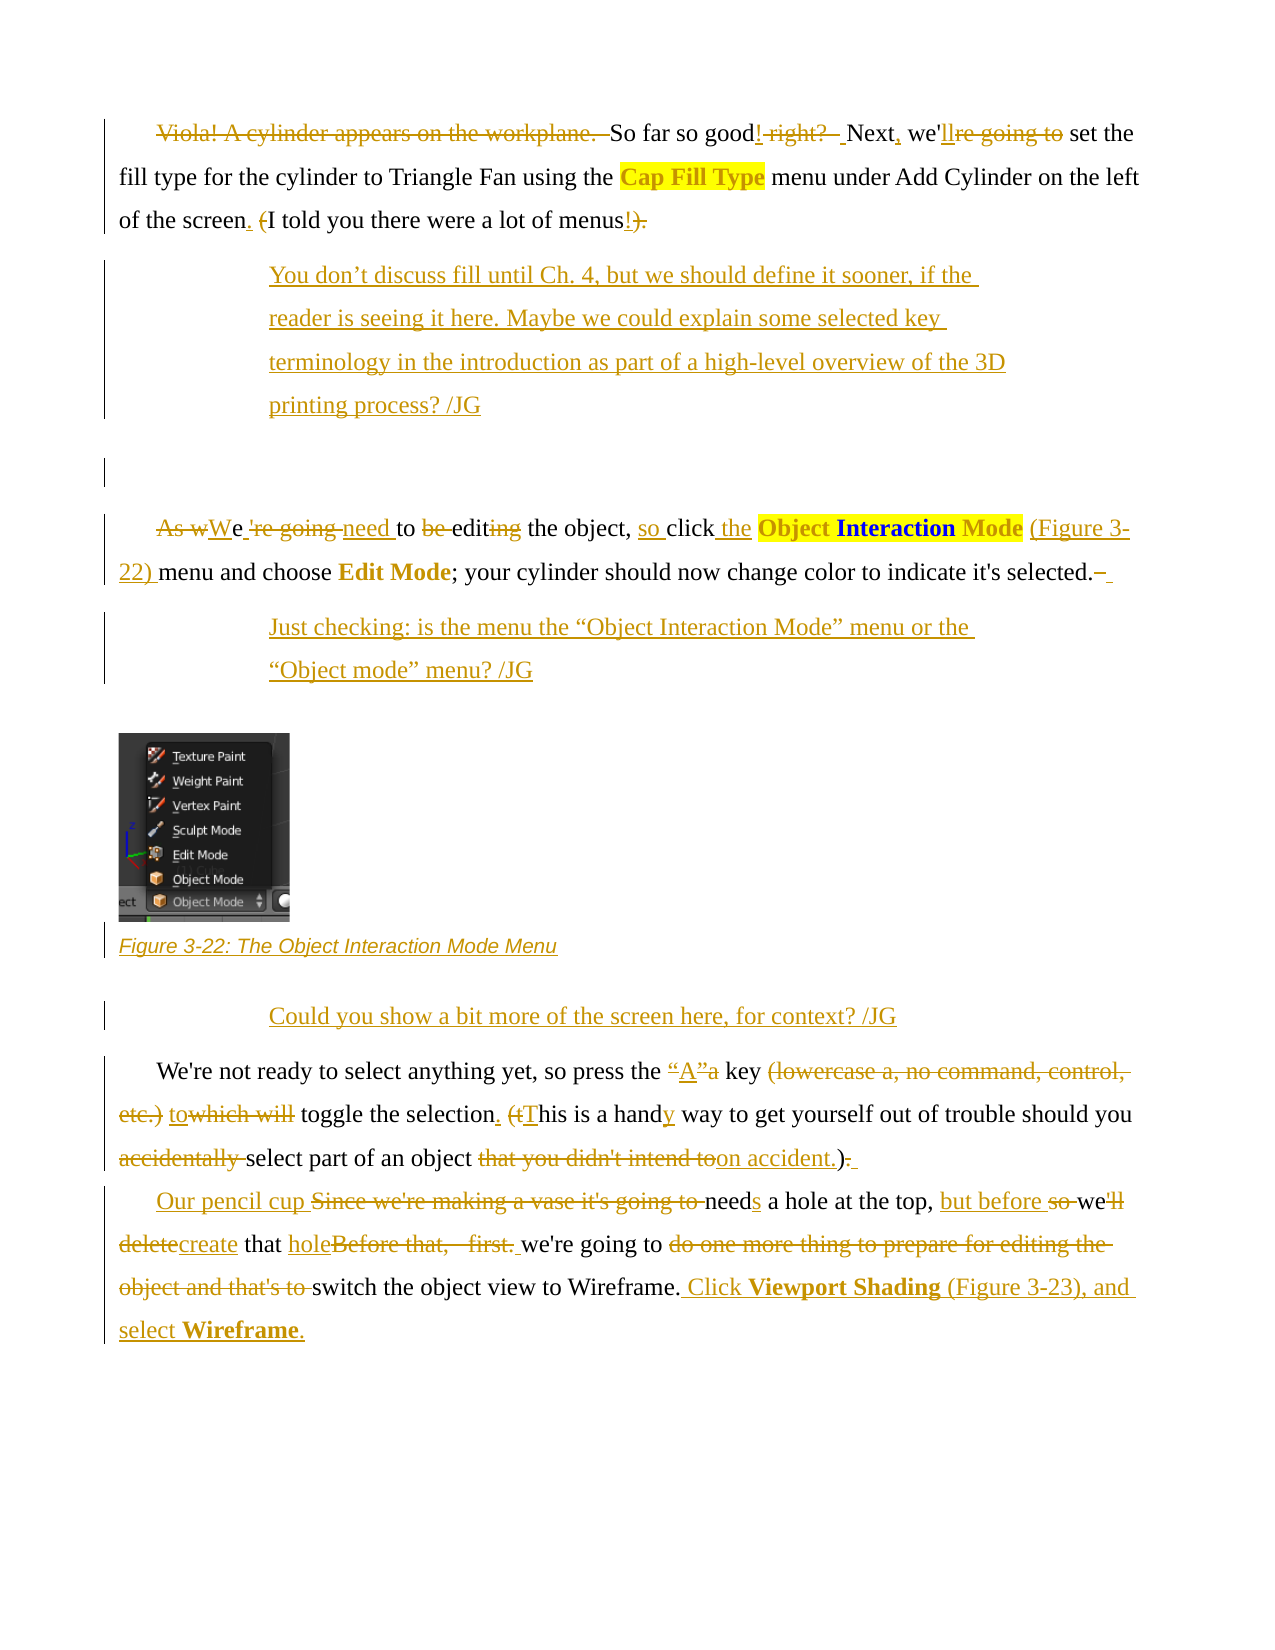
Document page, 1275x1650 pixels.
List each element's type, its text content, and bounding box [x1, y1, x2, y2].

text You don’t discuss fill until Ch. 4, but we should define it sooner, if the reader is seeing it here. Maybe we could explain some selected key terminology in the introduction as part of a high-level overview of the 3D [268, 260, 1006, 372]
text Our pencil cup needs a hole at the top, but before we create that hole we're going to switch the object view to Wireframe. Click Viewport Shading (Figure 3-23), and select Wireframe. [118, 1186, 1156, 1344]
text Just checking: is the menu the “Object Interaction Mode” menu or the “Object mode” menu? /JG [268, 612, 1006, 684]
text We're not ready to select anything yet, so press the A key to toggle the selection. This is a handy way to get yourself out of trouble should you select part of an object on accident.) [118, 1056, 1156, 1171]
text So far so good! Next, we'll set the fill type for the cylinder to Triangle Fan using the Cap Fill Type menu under Add Cylinder on the left of the screen. I told you there were a lot of menus! [118, 118, 1156, 233]
picture [118, 733, 290, 922]
text Could you show a bit more of the screen here, for context? /JG [268, 1001, 1006, 1029]
text We need to edit the object, so click the Object Interaction Mode (Figure 3-22) menu and choose Edit Mode; your cylinder should now change color to indicate it's selected. [118, 513, 1156, 585]
text Figure 3-22: The Object Interaction Mode Menu [118, 723, 1156, 958]
text printing process? /JG [268, 373, 1006, 418]
